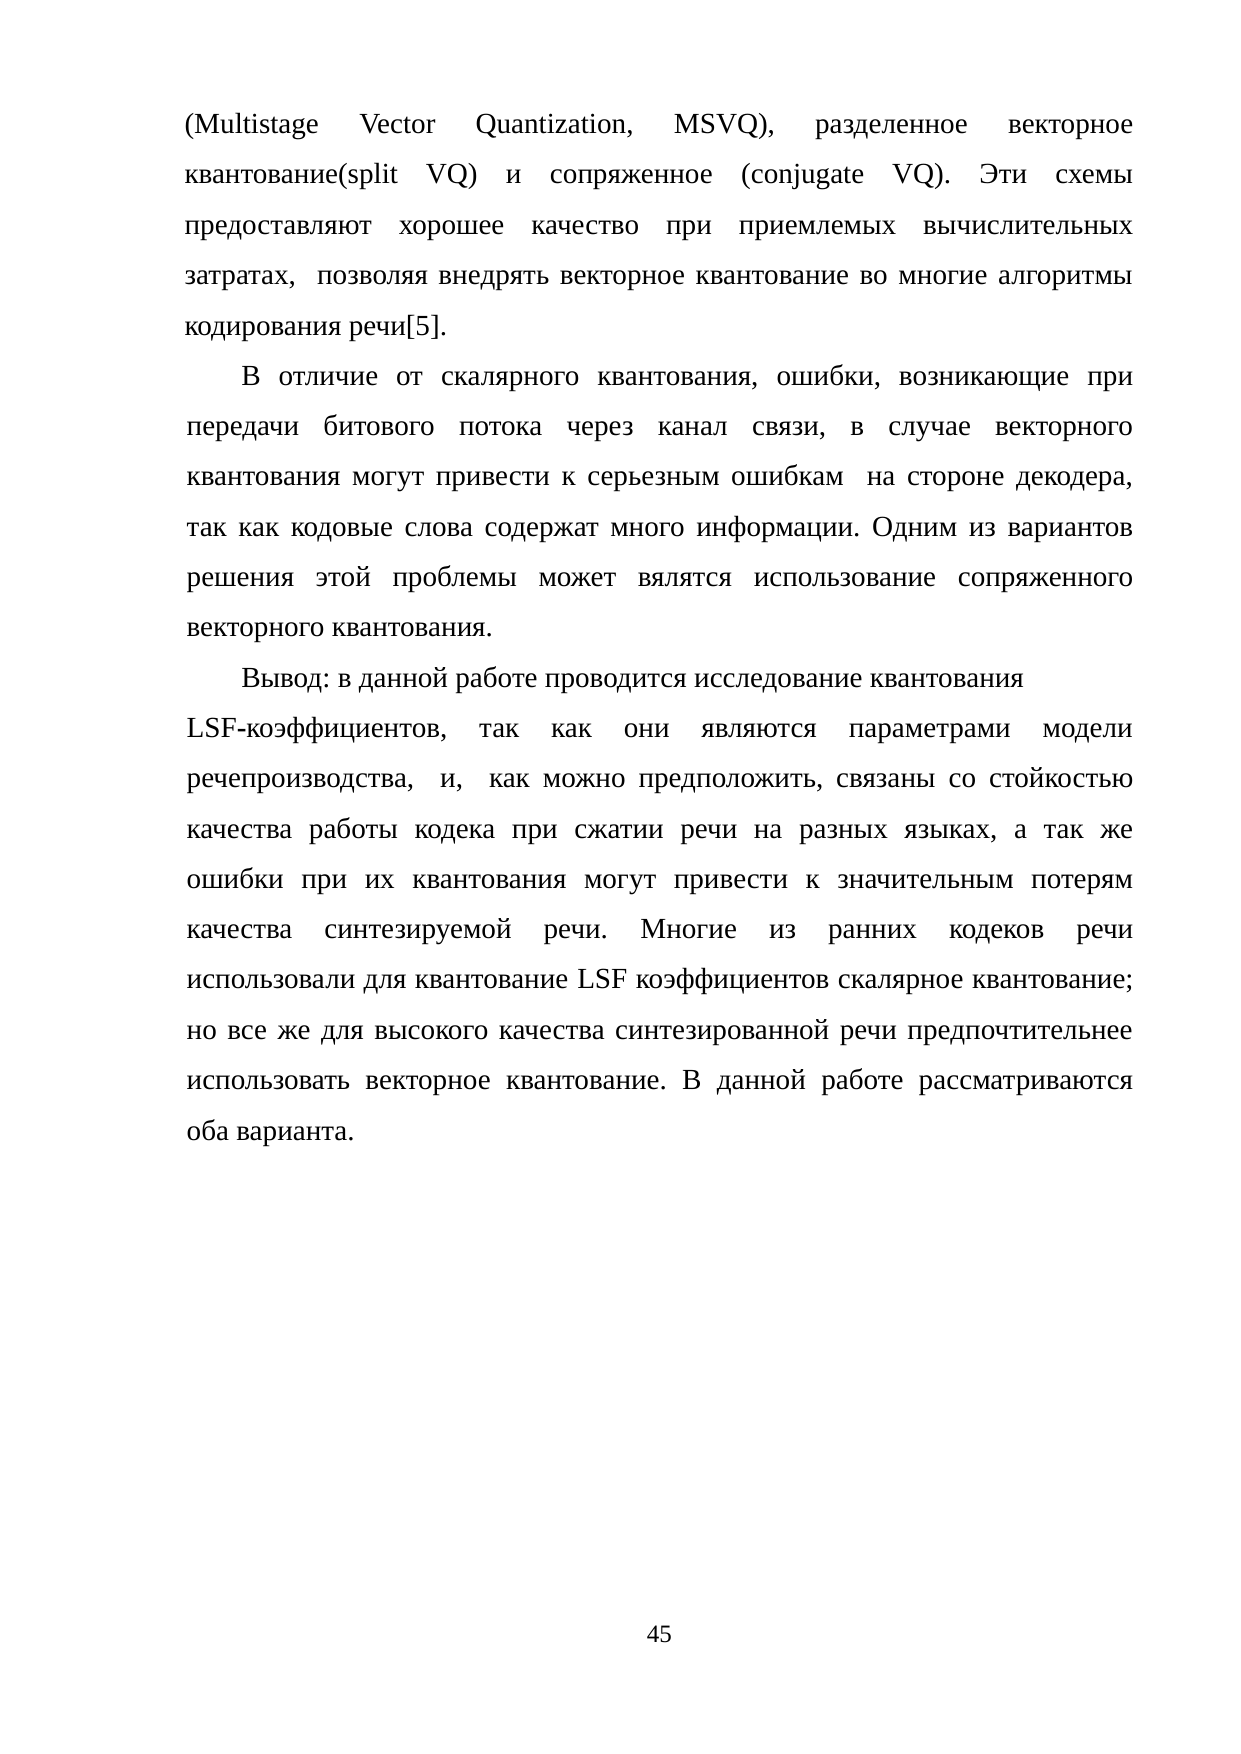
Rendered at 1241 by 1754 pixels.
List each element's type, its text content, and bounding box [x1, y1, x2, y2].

text LSF-коэффициентов, так как они являются параметрами модели речепроизводства, и, как можно предположить, связаны со стойкостью качества работы кодека при сжатии речи на разных языках, а так же ошибки при их квантования могут привести к значительным потерям качества синтезируемой речи. Многие из ранних кодеков речи использовали для квантование LSF коэффициентов скалярное квантование; но все же для высокого качества синтезированной речи предпочтительнее использовать векторное квантование. В данной работе рассматриваются оба варианта. [186, 710, 1134, 1146]
text Вывод: в данной работе проводится исследование квантования [186, 660, 1134, 693]
text (Multistage Vector Quantization, MSVQ), разделенное векторное квантование(split VQ) и сопряженное (conjugate VQ). Эти схемы предоставляют хорошее качество при приемлемых вычислительных затратах, позволяя внедрять векторное квантование во многие алгоритмы кодирования речи[5]. [184, 106, 1134, 341]
text В отличие от скалярного квантования, ошибки, возникающие при передачи битового потока через канал связи, в случае векторного квантования могут привести к серьезным ошибкам на стороне декодера, так как кодовые слова содержат много информации. Одним из вариантов решения этой проблемы может вялятся использование сопряженного векторного квантования. [186, 358, 1134, 643]
